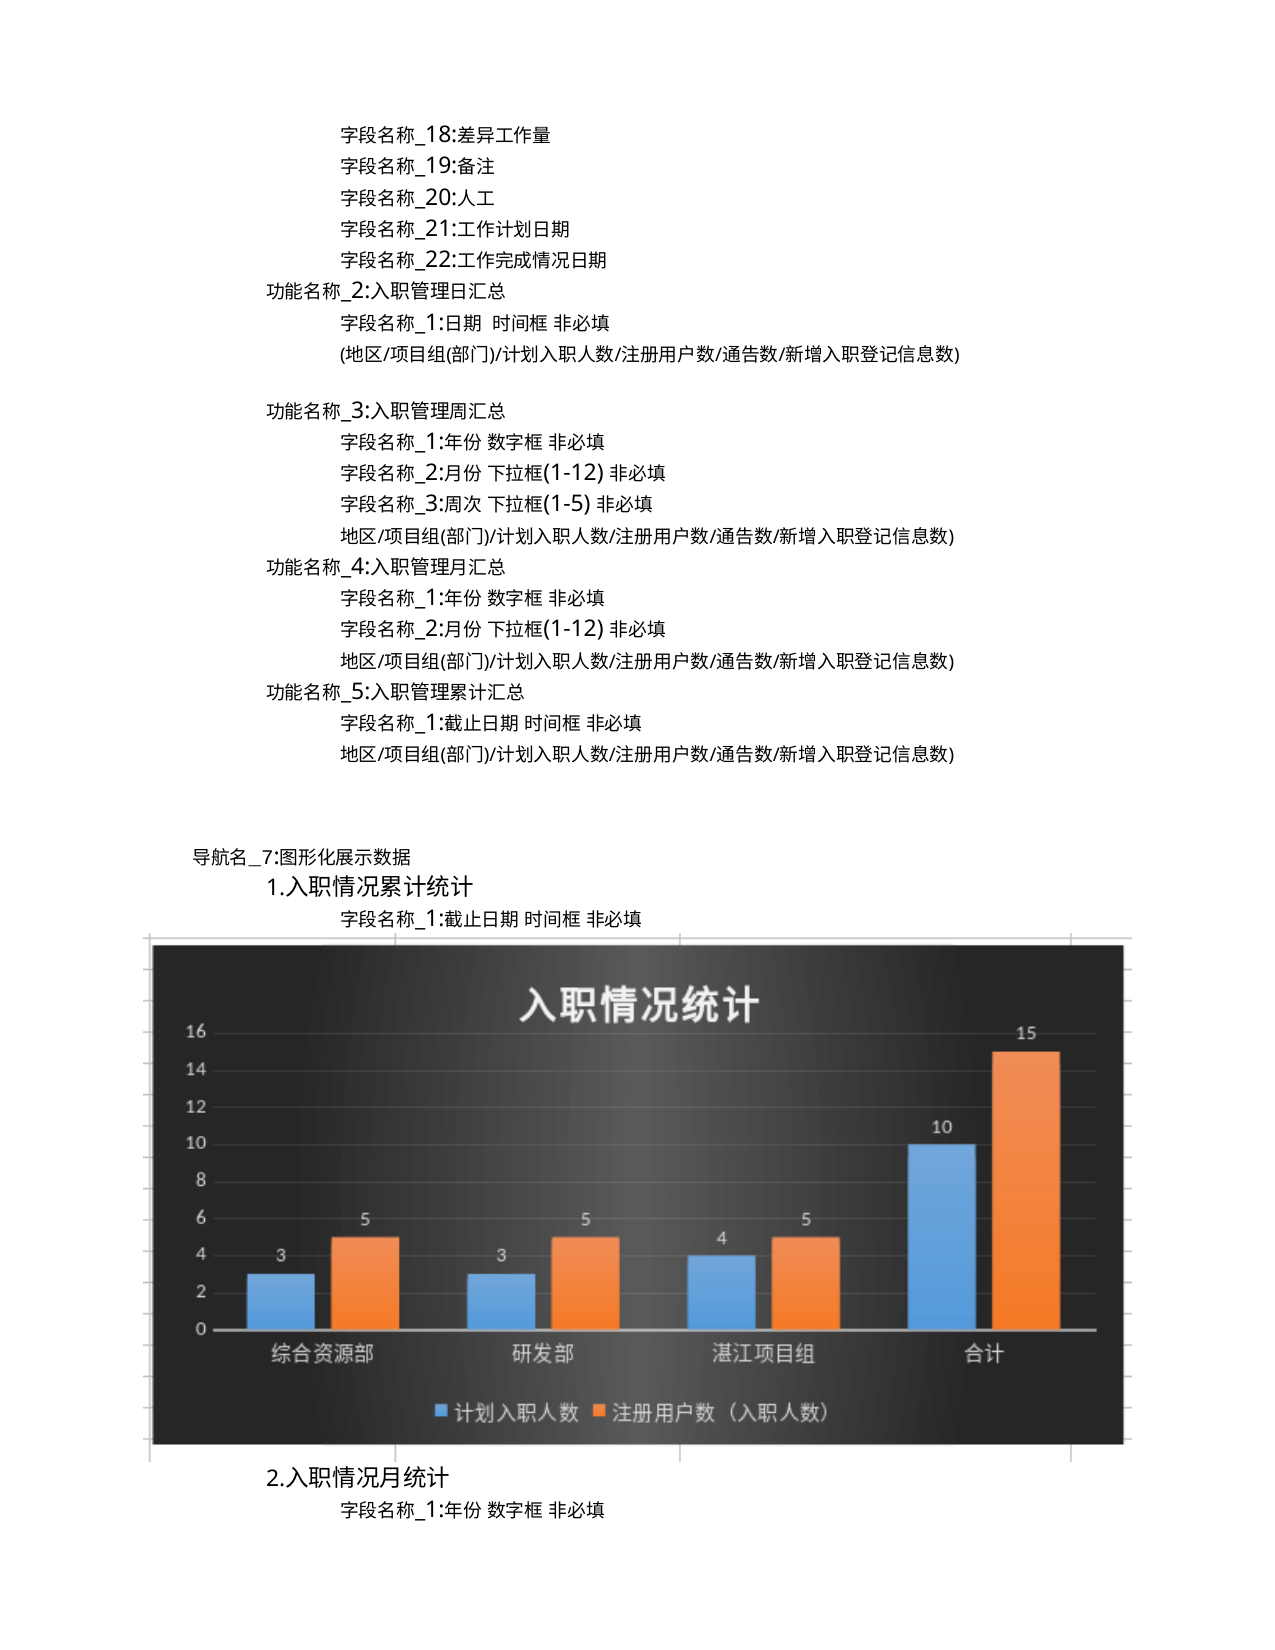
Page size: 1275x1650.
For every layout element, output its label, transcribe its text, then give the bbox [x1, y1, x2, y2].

text 字段名称_1:日期 时间框 非必填 [118, 306, 1157, 337]
text 导航名_7:图形化展示数据 [118, 839, 1157, 871]
text 地区/项目组(部门)/计划入职人数/注册用户数/通告数/新增入职登记信息数) [118, 519, 1157, 550]
text 字段名称_18:差异工作量 [118, 118, 1157, 149]
text 地区/项目组(部门)/计划入职人数/注册用户数/通告数/新增入职登记信息数) [118, 644, 1157, 675]
text 字段名称_1:年份 数字框 非必填 [118, 425, 1157, 456]
text 功能名称_2:入职管理日汇总 [118, 274, 1157, 306]
text 字段名称_22:工作完成情况日期 [118, 243, 1157, 274]
text (地区/项目组(部门)/计划入职人数/注册用户数/通告数/新增入职登记信息数) [118, 337, 1157, 368]
text 字段名称_21:工作计划日期 [118, 212, 1157, 243]
text 字段名称_1:截止日期 时间框 非必填 [118, 902, 1157, 933]
text 功能名称_3:入职管理周汇总 [118, 394, 1157, 425]
text 地区/项目组(部门)/计划入职人数/注册用户数/通告数/新增入职登记信息数) [118, 737, 1157, 769]
text 字段名称_19:备注 [118, 149, 1157, 181]
text 字段名称_1:年份 数字框 非必填 [118, 1493, 1157, 1524]
text 字段名称_1:截止日期 时间框 非必填 [118, 706, 1157, 737]
text 2.入职情况月统计 [118, 933, 1157, 1493]
text 字段名称_2:月份 下拉框(1-12) 非必填 [118, 612, 1157, 644]
text 字段名称_1:年份 数字框 非必填 [118, 581, 1157, 612]
text 字段名称_3:周次 下拉框(1-5) 非必填 [118, 487, 1157, 519]
text 字段名称_20:人工 [118, 181, 1157, 212]
picture [143, 933, 1133, 1462]
text 1.入职情况累计统计 [118, 871, 1157, 902]
text 功能名称_5:入职管理累计汇总 [118, 675, 1157, 706]
text 字段名称_2:月份 下拉框(1-12) 非必填 [118, 456, 1157, 487]
text 功能名称_4:入职管理月汇总 [118, 550, 1157, 581]
